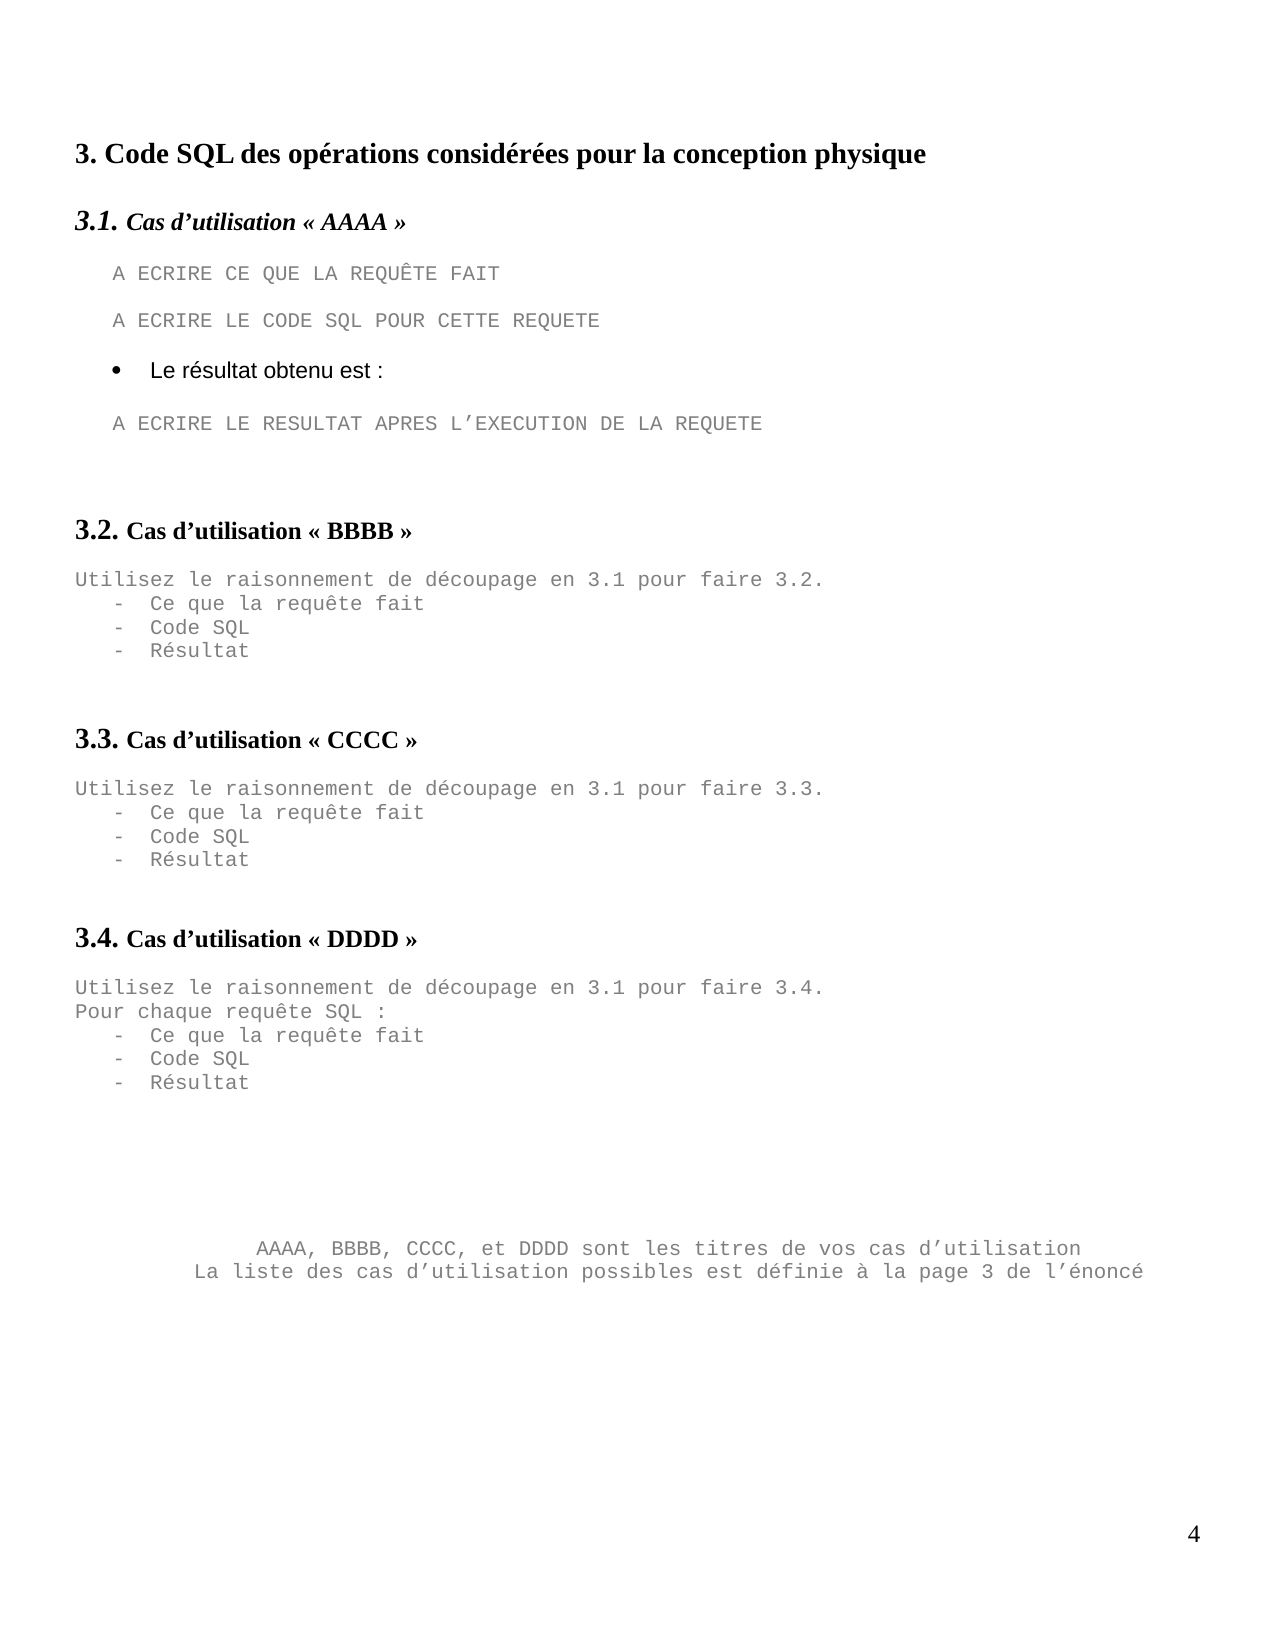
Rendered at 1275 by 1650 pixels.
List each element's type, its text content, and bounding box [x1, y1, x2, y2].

list Ce que la requête fait [112, 1025, 1200, 1048]
list Le résultat obtenu est : [112, 357, 1200, 384]
text 3.2. Cas d’utilisation « BBBB » [75, 512, 1200, 546]
text A ECRIRE LE CODE SQL POUR CETTE REQUETE [112, 310, 1200, 334]
text Pour chaque requête SQL : [75, 1001, 1200, 1025]
list La liste des cas d’utilisation possibles est définie à la page 3 de l’énoncé [150, 1261, 1200, 1285]
text Utilisez le raisonnement de découpage en 3.1 pour faire 3.4. [75, 977, 1200, 1001]
list Code SQL [112, 617, 1200, 640]
text Utilisez le raisonnement de découpage en 3.1 pour faire 3.2. [75, 569, 1200, 593]
list AAAA, BBBB, CCCC, et DDDD sont les titres de vos cas d’utilisation [150, 1237, 1200, 1261]
text 3. Code SQL des opérations considérées pour la conception physique [75, 136, 1200, 169]
list Code SQL [112, 826, 1200, 849]
text A ECRIRE CE QUE LA REQUÊTE FAIT [112, 263, 1200, 286]
list Résultat [112, 640, 1200, 664]
list Code SQL [112, 1048, 1200, 1072]
list Ce que la requête fait [112, 593, 1200, 617]
text 3.3. Cas d’utilisation « CCCC » [75, 721, 1200, 755]
list Résultat [112, 849, 1200, 873]
list Ce que la requête fait [112, 802, 1200, 826]
text 3.4. Cas d’utilisation « DDDD » [75, 920, 1200, 954]
list Résultat [112, 1072, 1200, 1096]
text 3.1. Cas d’utilisation « AAAA » [75, 203, 1200, 236]
text Utilisez le raisonnement de découpage en 3.1 pour faire 3.3. [75, 778, 1200, 802]
text A ECRIRE LE RESULTAT APRES L’EXECUTION DE LA REQUETE [112, 412, 1200, 436]
